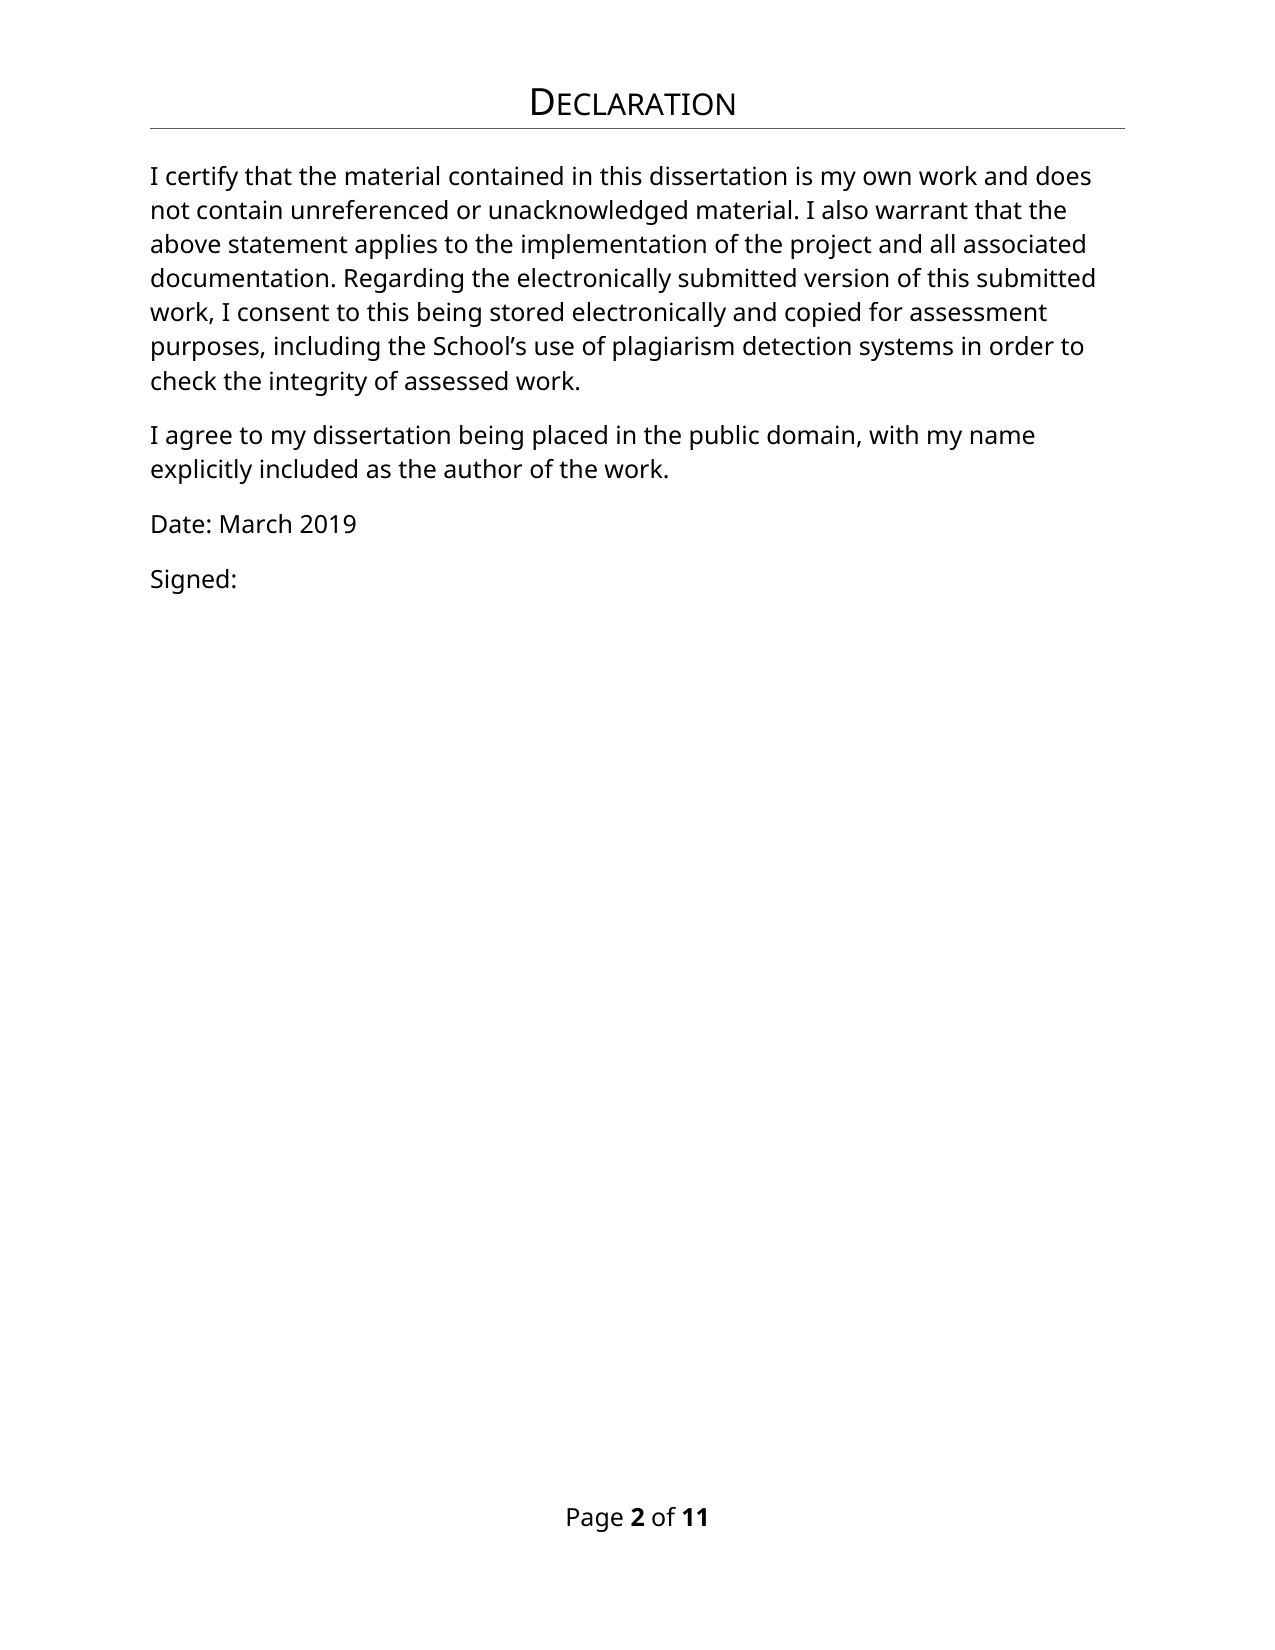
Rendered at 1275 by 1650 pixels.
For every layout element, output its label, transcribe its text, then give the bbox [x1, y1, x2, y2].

subtitle Declaration [150, 75, 1125, 128]
text I certify that the material contained in this dissertation is my own work and does not contain unreferenced or unacknowledged material. I also warrant that the above statement applies to the implementation of the project and all associated documentation. Regarding the electronically submitted version of this submitted work, I consent to this being stored electronically and copied for assessment purposes, including the School’s use of plagiarism detection systems in order to check the integrity of assessed work. [150, 159, 1125, 397]
text Date: March 2019 [150, 507, 1125, 541]
text Signed: [150, 562, 1125, 596]
text I agree to my dissertation being placed in the public domain, with my name explicitly included as the author of the work. [150, 418, 1125, 486]
